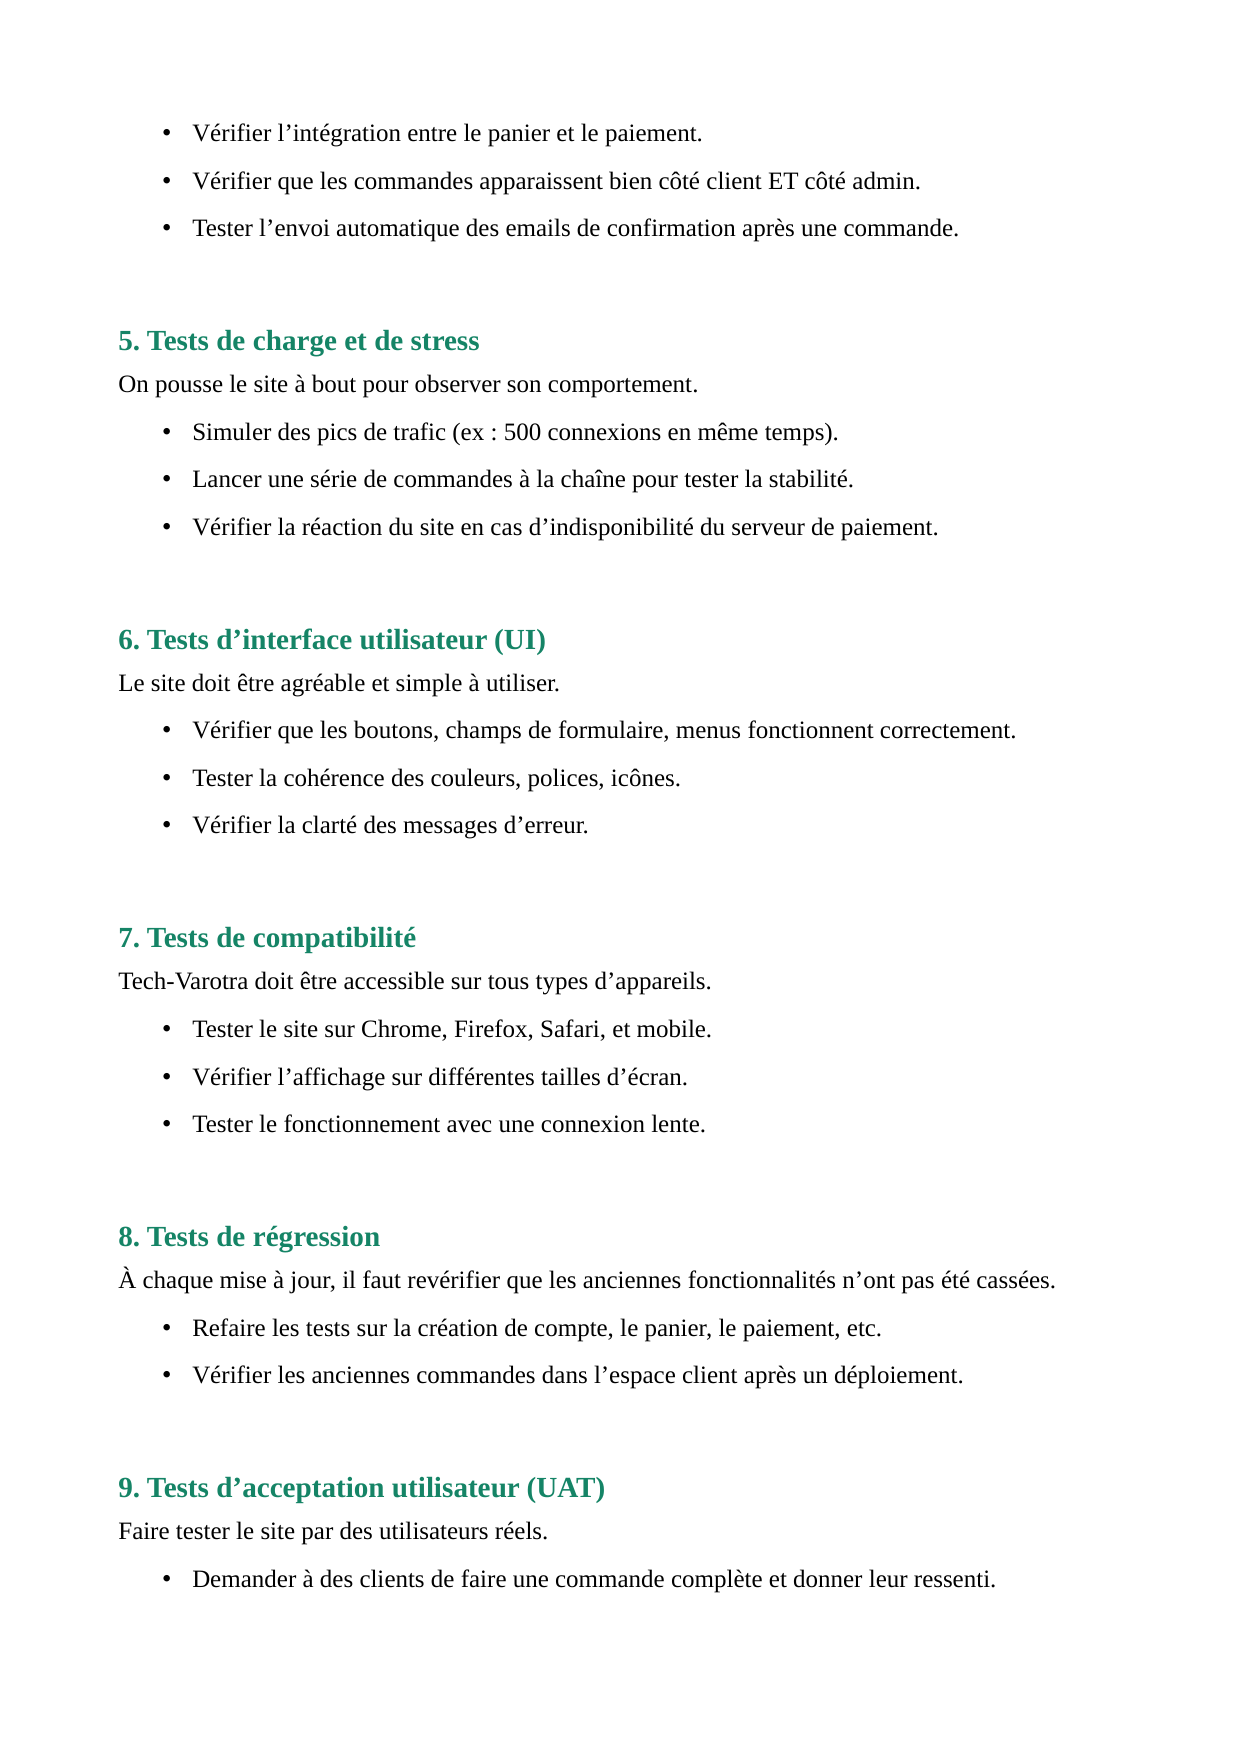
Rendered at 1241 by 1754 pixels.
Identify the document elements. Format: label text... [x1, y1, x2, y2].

text Le site doit être agréable et simple à utiliser. [118, 668, 1122, 697]
list Vérifier que les boutons, champs de formulaire, menus fonctionnent correctement. [162, 715, 1122, 744]
list Simuler des pics de trafic (ex : 500 connexions en même temps). [162, 417, 1122, 446]
list Tester l’envoi automatique des emails de confirmation après une commande. [162, 213, 1122, 242]
list Lancer une série de commandes à la chaîne pour tester la stabilité. [162, 464, 1122, 493]
list Vérifier les anciennes commandes dans l’espace client après un déploiement. [162, 1360, 1122, 1389]
list Vérifier que les commandes apparaissent bien côté client ET côté admin. [162, 166, 1122, 194]
list Vérifier la réaction du site en cas d’indisponibilité du serveur de paiement. [162, 512, 1122, 541]
text À chaque mise à jour, il faut revérifier que les anciennes fonctionnalités n’ont pas été cassées. [118, 1265, 1122, 1294]
subtitle 7. Tests de compatibilité [118, 920, 1122, 954]
list Vérifier l’affichage sur différentes tailles d’écran. [162, 1062, 1122, 1090]
list Demander à des clients de faire une commande complète et donner leur ressenti. [162, 1564, 1122, 1592]
text On pousse le site à bout pour observer son comportement. [118, 369, 1122, 398]
subtitle 5. Tests de charge et de stress [118, 323, 1122, 357]
subtitle 8. Tests de régression [118, 1219, 1122, 1253]
text Faire tester le site par des utilisateurs réels. [118, 1516, 1122, 1545]
list Tester le site sur Chrome, Firefox, Safari, et mobile. [162, 1014, 1122, 1043]
list Vérifier l’intégration entre le panier et le paiement. [162, 118, 1122, 147]
text Tech-Varotra doit être accessible sur tous types d’appareils. [118, 966, 1122, 995]
list Vérifier la clarté des messages d’erreur. [162, 811, 1122, 839]
list Tester la cohérence des couleurs, polices, icônes. [162, 763, 1122, 792]
subtitle 9. Tests d’acceptation utilisateur (UAT) [118, 1470, 1122, 1504]
list Tester le fonctionnement avec une connexion lente. [162, 1109, 1122, 1138]
subtitle 6. Tests d’interface utilisateur (UI) [118, 622, 1122, 655]
list Refaire les tests sur la création de compte, le panier, le paiement, etc. [162, 1313, 1122, 1341]
